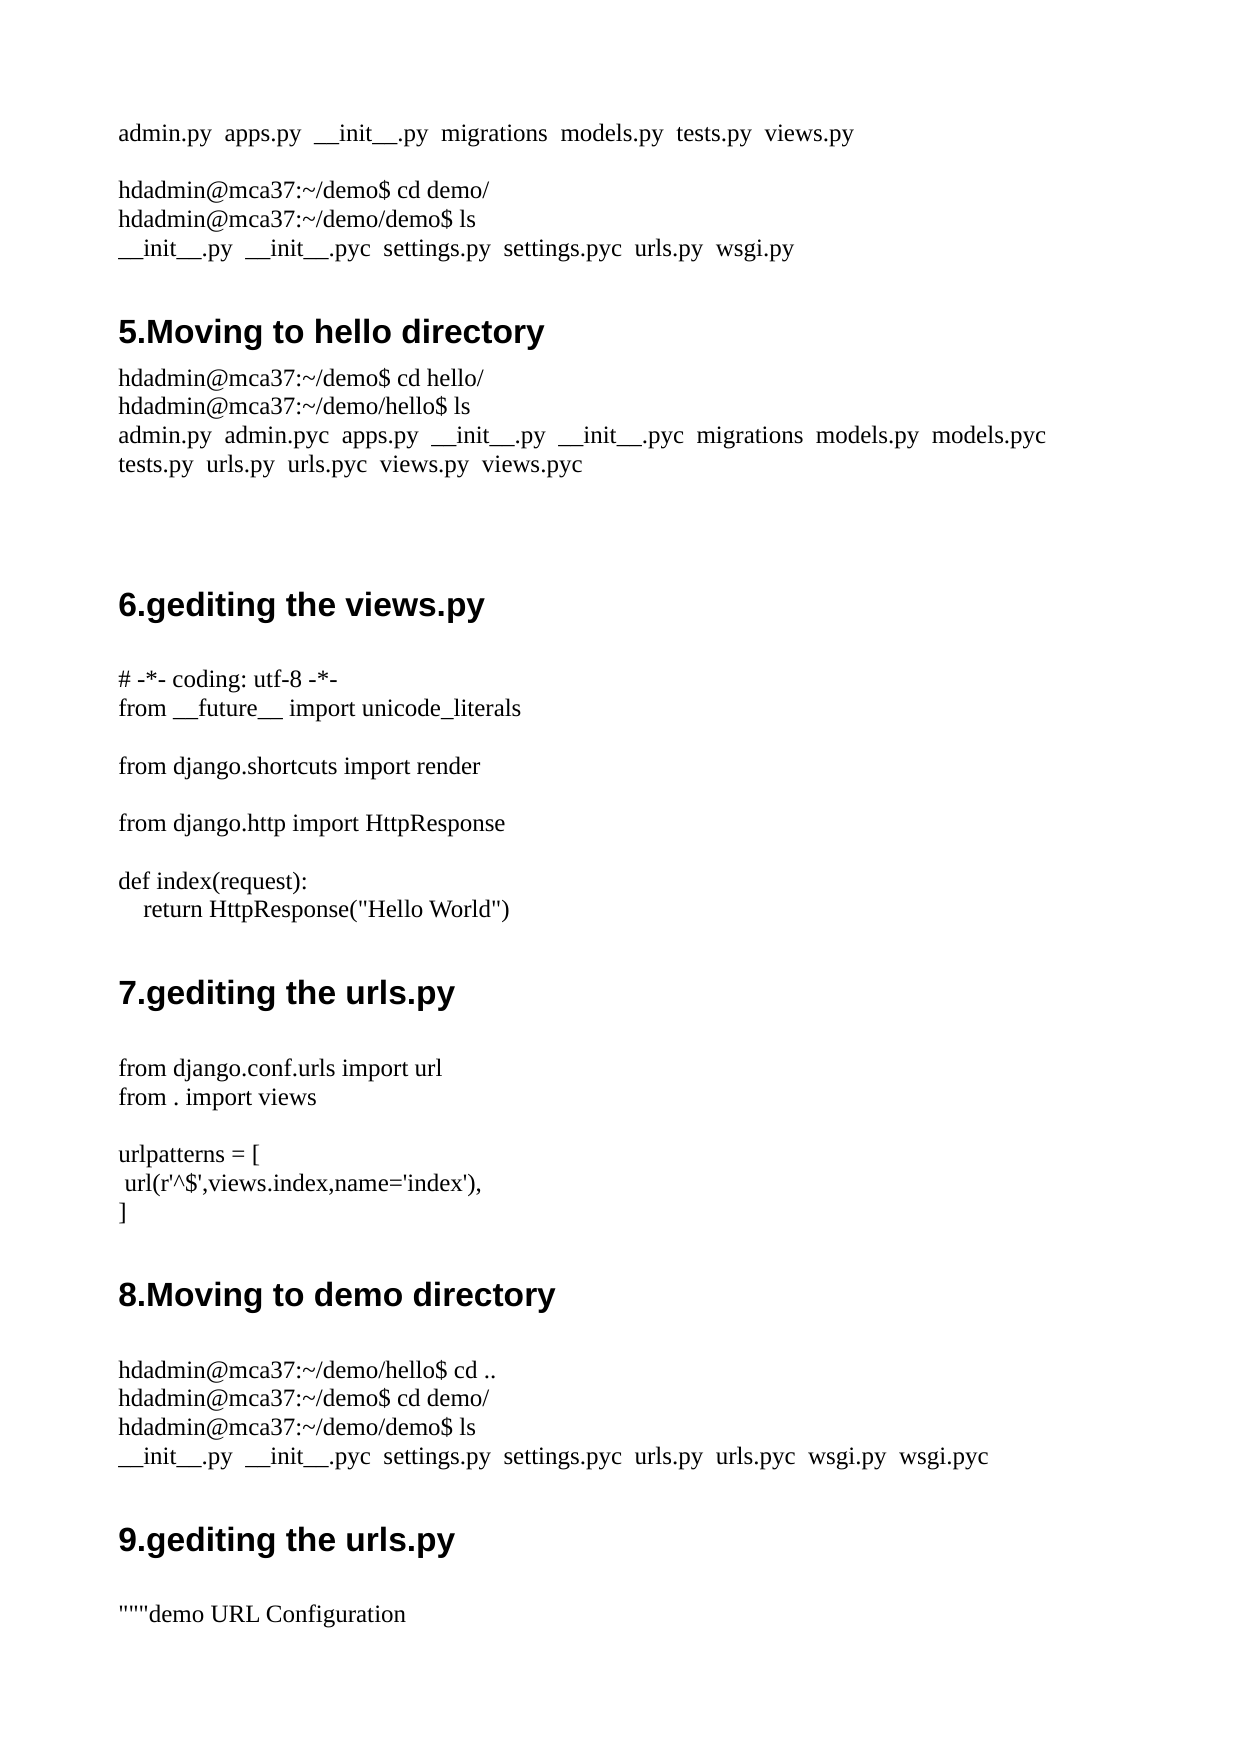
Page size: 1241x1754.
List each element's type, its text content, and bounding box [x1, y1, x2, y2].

text hdadmin@mca37:~/demo/demo$ ls [118, 1412, 1122, 1441]
text hdadmin@mca37:~/demo$ cd demo/ [118, 1383, 1122, 1412]
text from __future__ import unicode_literals [118, 693, 1122, 722]
text admin.py apps.py __init__.py migrations models.py tests.py views.py [118, 118, 1122, 147]
subtitle 6.gediting the views.py [118, 585, 1122, 623]
text def index(request): [118, 866, 1122, 894]
subtitle 5.Moving to hello directory [118, 311, 1122, 350]
text hdadmin@mca37:~/demo$ cd hello/ [118, 363, 1122, 391]
subtitle 7.gediting the urls.py [118, 973, 1122, 1012]
text from django.http import HttpResponse [118, 808, 1122, 837]
text from django.shortcuts import render [118, 751, 1122, 779]
text return HttpResponse("Hello World") [118, 894, 1122, 923]
text urlpatterns = [ [118, 1139, 1122, 1168]
text hdadmin@mca37:~/demo/hello$ ls [118, 391, 1122, 420]
text from django.conf.urls import url [118, 1053, 1122, 1082]
text # -*- coding: utf-8 -*- [118, 664, 1122, 693]
text __init__.py __init__.pyc settings.py settings.pyc urls.py wsgi.py [118, 233, 1122, 262]
text admin.py admin.pyc apps.py __init__.py __init__.pyc migrations models.py models.pyc tests.py urls.py urls.pyc views.py views.pyc [118, 420, 1122, 478]
subtitle 9.gediting the urls.py [118, 1519, 1122, 1558]
text """demo URL Configuration [118, 1599, 1122, 1628]
text ] [118, 1197, 1122, 1225]
text __init__.py __init__.pyc settings.py settings.pyc urls.py urls.pyc wsgi.py wsgi.pyc [118, 1441, 1122, 1470]
subtitle 8.Moving to demo directory [118, 1275, 1122, 1313]
text hdadmin@mca37:~/demo/demo$ ls [118, 204, 1122, 233]
text from . import views [118, 1082, 1122, 1110]
text url(r'^$',views.index,name='index'), [118, 1168, 1122, 1197]
text hdadmin@mca37:~/demo$ cd demo/ [118, 176, 1122, 204]
text hdadmin@mca37:~/demo/hello$ cd .. [118, 1355, 1122, 1383]
